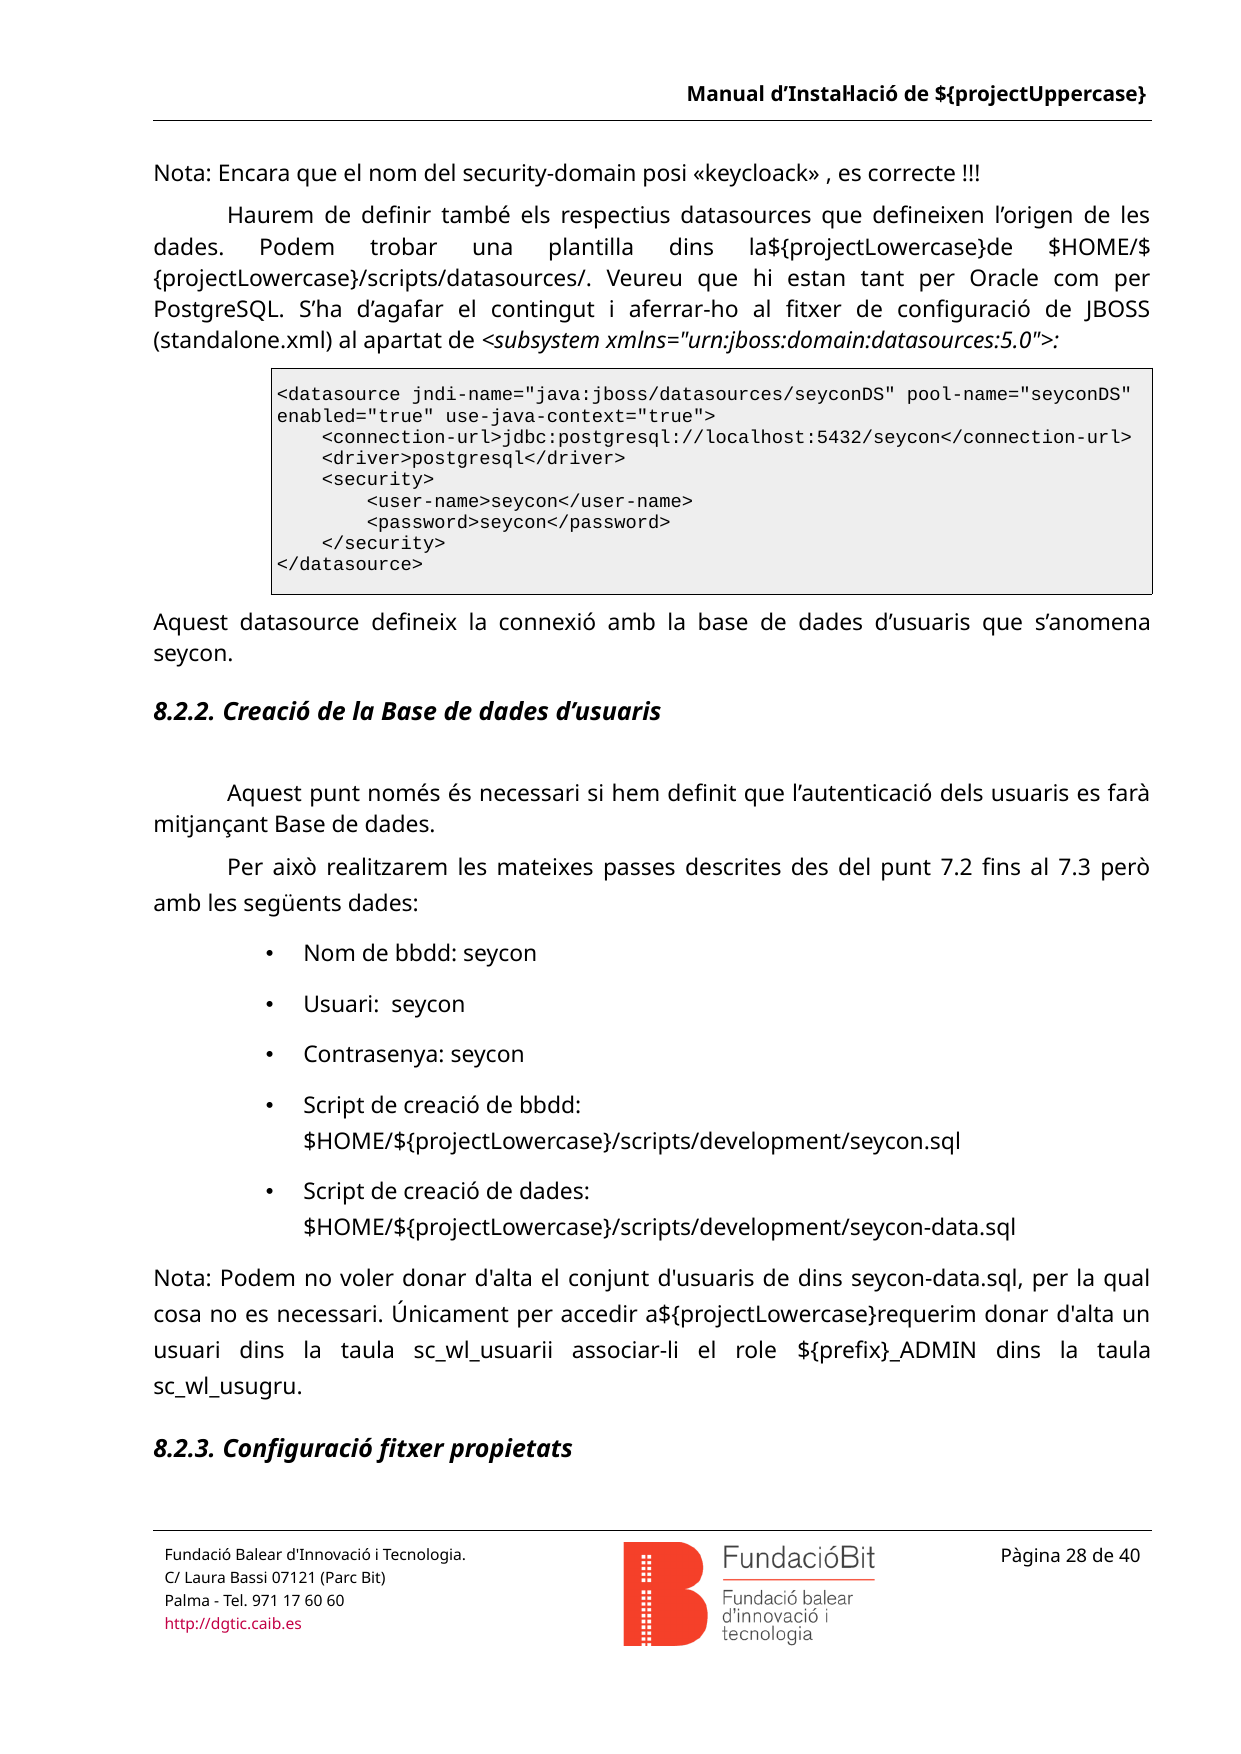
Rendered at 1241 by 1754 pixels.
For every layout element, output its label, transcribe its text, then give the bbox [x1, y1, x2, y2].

list Script de creació de bbdd: $HOME/${projectLowercase}/scripts/development/seycon.sql [266, 1089, 1152, 1156]
table_header <datasource jndi-name="java:jboss/datasources/seyconDS" pool-name="seyconDS" enabled="true" use-java-context="true"> <connection-url>jdbc:postgresql://localhost:5432/seycon</connection-url> <driver>postgresql</driver> <security> <user-name>seycon</user-name> <password>seycon</password> </security> </datasource> [272, 369, 1152, 594]
text Per això realitzarem les mateixes passes descrites des del punt 7.2 fins al 7.3 però amb les següents dades: [153, 851, 1152, 918]
list Usuari: seycon [266, 988, 1152, 1019]
text Nota: Podem no voler donar d'alta el conjunt d'usuaris de dins seycon-data.sql, per la qual cosa no es necessari. Únicament per accedir a${projectLowercase}requerim donar d'alta un usuari dins la taula sc_wl_usuarii associar-li el role ${prefix}_ADMIN dins la taula sc_wl_usugru. [153, 1262, 1152, 1401]
list Nom de bbdd: seycon [266, 937, 1152, 968]
subtitle Creació de la Base de dades d’usuaris [153, 693, 1152, 727]
text Nota: Encara que el nom del security-domain posi «keycloack» , es correcte !!! [153, 156, 1152, 188]
text Aquest punt només és necessari si hem definit que l’autenticació dels usuaris es farà mitjançant Base de dades. [153, 777, 1152, 839]
list Script de creació de dades: $HOME/${projectLowercase}/scripts/development/seycon-data.sql [266, 1175, 1152, 1242]
list Contrasenya: seycon [266, 1038, 1152, 1069]
picture [623, 1542, 875, 1646]
text Aquest datasource defineix la connexió amb la base de dades d’usuaris que s’anomena seycon. [153, 606, 1152, 668]
text Haurem de definir també els respectius datasources que defineixen l’origen de les dades. Podem trobar una plantilla dins la${projectLowercase}de $HOME/${projectLowercase}/scripts/datasources/. Veureu que hi estan tant per Oracle com per PostgreSQL. S’ha d’agafar el contingut i aferrar-ho al fitxer de configuració de JBOSS (standalone.xml) al apartat de <subsystem xmlns="urn:jboss:domain:datasources:5.0">: [153, 199, 1152, 356]
subtitle Configuració fitxer propietats [153, 1431, 1152, 1464]
